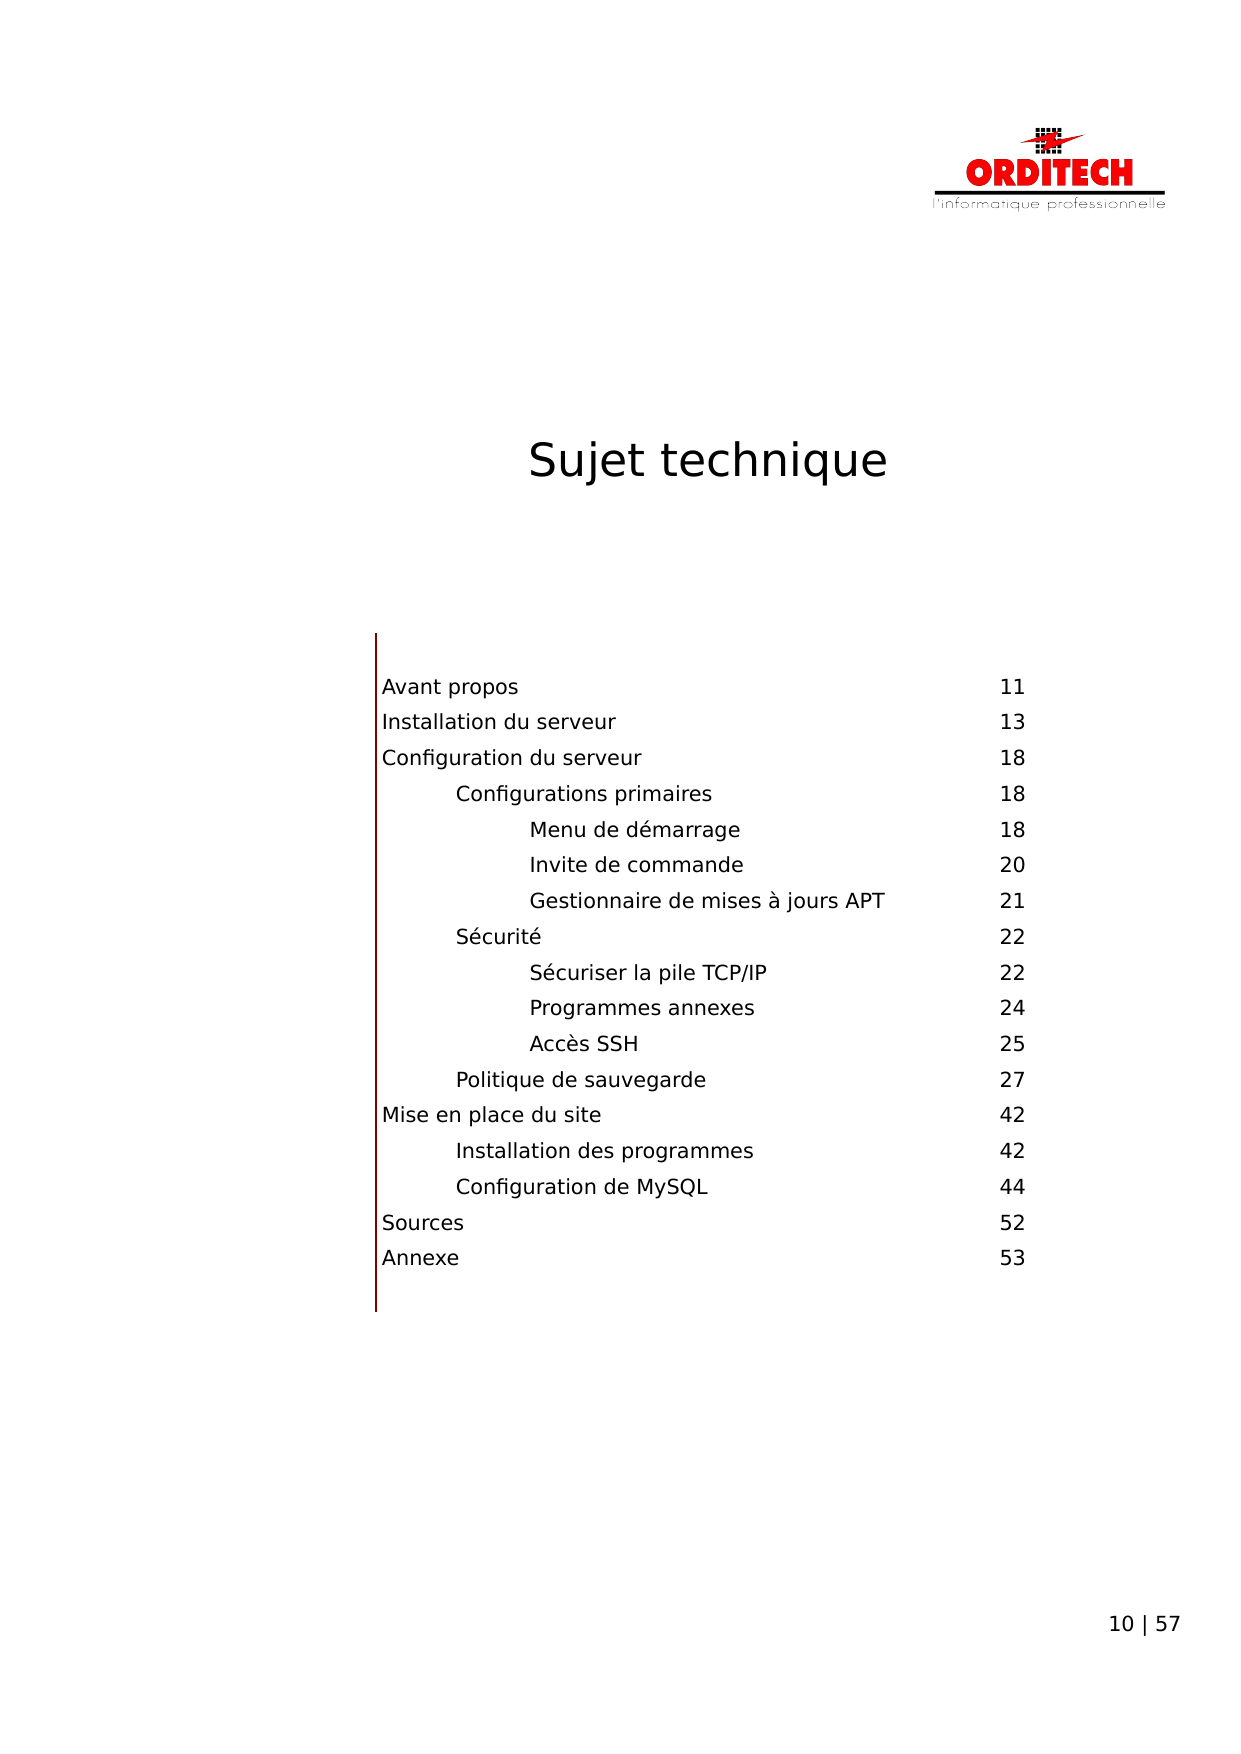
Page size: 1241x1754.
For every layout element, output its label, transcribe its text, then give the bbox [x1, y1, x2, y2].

table_cell Avant propos [377, 669, 994, 705]
table_cell Configuration de MySQL [377, 1169, 994, 1205]
table_cell Programmes annexes [377, 991, 994, 1026]
table_cell 24 [994, 991, 1046, 1026]
table_cell Menu de démarrage [377, 812, 994, 848]
table_cell 21 [994, 883, 1046, 919]
table_cell Gestionnaire de mises à jours APT [377, 883, 994, 919]
table_cell [377, 1276, 994, 1312]
table_cell Mise en place du site [377, 1098, 994, 1133]
table_cell Configuration du serveur [377, 740, 994, 776]
table_cell 18 [994, 812, 1046, 848]
table_cell 25 [994, 1026, 1046, 1062]
table_cell Invite de commande [377, 848, 994, 883]
table_cell 22 [994, 955, 1046, 991]
table_cell 52 [994, 1205, 1046, 1241]
table_cell 42 [994, 1098, 1046, 1133]
picture [920, 118, 1182, 221]
table_cell Sources [377, 1205, 994, 1241]
table_cell 53 [994, 1241, 1046, 1276]
table_cell Configurations primaires [377, 776, 994, 812]
table_cell Sécurité [377, 919, 994, 955]
table_cell Sécuriser la pile TCP/IP [377, 955, 994, 991]
table_cell [994, 1276, 1046, 1312]
table_cell 44 [994, 1169, 1046, 1205]
table_cell 18 [994, 740, 1046, 776]
table_header [994, 633, 1046, 669]
table_cell Politique de sauvegarde [377, 1062, 994, 1098]
table_cell 20 [994, 848, 1046, 883]
table_cell 18 [994, 776, 1046, 812]
table_header [377, 633, 994, 669]
table_cell Accès SSH [377, 1026, 994, 1062]
table_cell 22 [994, 919, 1046, 955]
table_cell 27 [994, 1062, 1046, 1098]
text Sujet technique [236, 434, 1181, 488]
table_cell Installation du serveur [377, 705, 994, 740]
table_cell 42 [994, 1134, 1046, 1169]
table_cell Annexe [377, 1241, 994, 1276]
table_cell 13 [994, 705, 1046, 740]
table_cell 11 [994, 669, 1046, 705]
table_cell Installation des programmes [377, 1134, 994, 1169]
